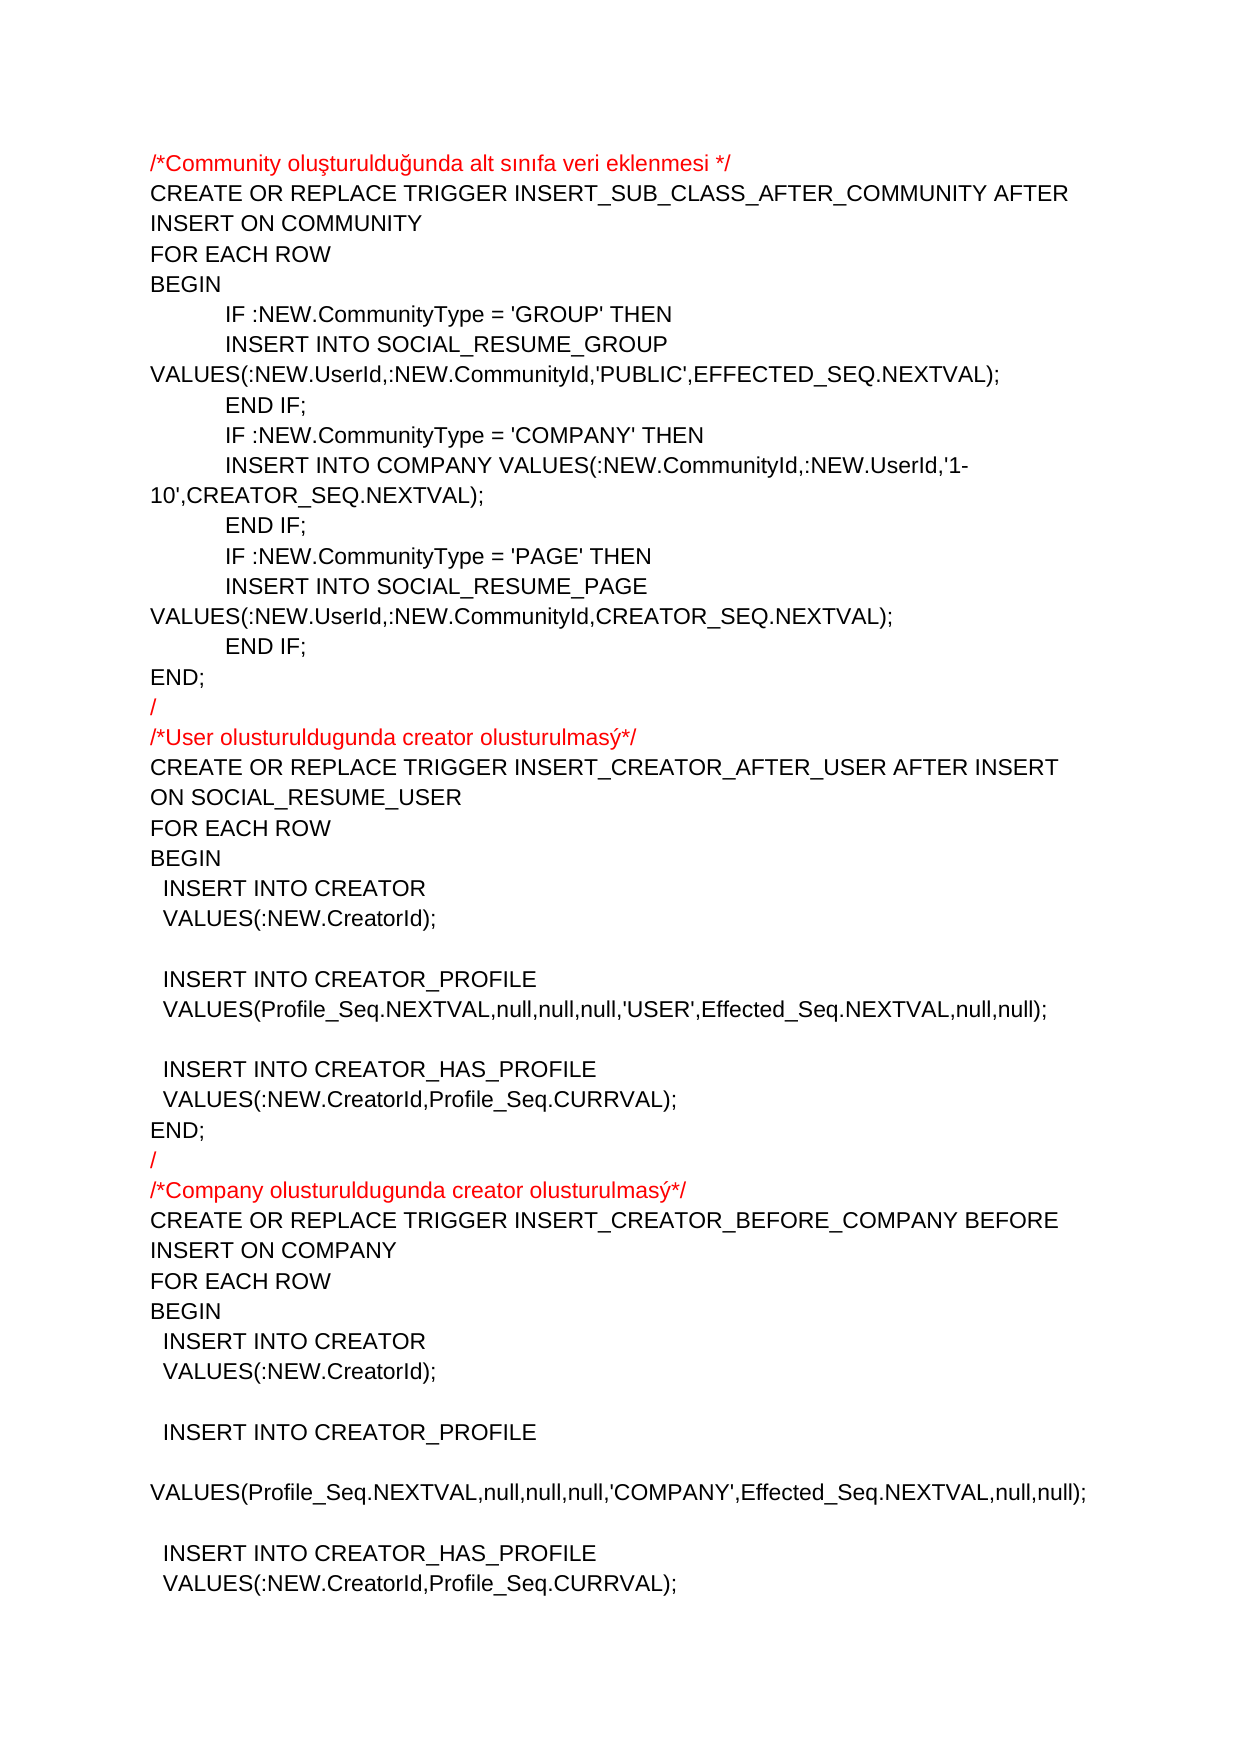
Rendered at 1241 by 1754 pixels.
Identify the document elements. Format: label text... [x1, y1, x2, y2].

text INSERT INTO SOCIAL_RESUME_PAGE VALUES(:NEW.UserId,:NEW.CommunityId,CREATOR_SEQ.NEXTVAL); [150, 573, 1090, 629]
text /*Company olusturuldugunda creator olusturulmasý*/ [150, 1177, 1090, 1203]
text INSERT INTO CREATOR_HAS_PROFILE [150, 1539, 1090, 1566]
text / [150, 694, 1090, 720]
text BEGIN [150, 845, 1090, 871]
text END IF; [150, 633, 1090, 660]
text VALUES(Profile_Seq.NEXTVAL,null,null,null,'COMPANY',Effected_Seq.NEXTVAL,null,null); [150, 1449, 1090, 1506]
text CREATE OR REPLACE TRIGGER INSERT_SUB_CLASS_AFTER_COMMUNITY AFTER INSERT ON COMMUNITY [150, 180, 1090, 237]
text INSERT INTO CREATOR_PROFILE [150, 966, 1090, 992]
text IF :NEW.CommunityType = 'GROUP' THEN [150, 301, 1090, 327]
text INSERT INTO SOCIAL_RESUME_GROUP VALUES(:NEW.UserId,:NEW.CommunityId,'PUBLIC',EFFECTED_SEQ.NEXTVAL); [150, 331, 1090, 388]
text IF :NEW.CommunityType = 'COMPANY' THEN [150, 422, 1090, 448]
text END IF; [150, 392, 1090, 418]
text IF :NEW.CommunityType = 'PAGE' THEN [150, 543, 1090, 569]
text INSERT INTO CREATOR [150, 875, 1090, 901]
text VALUES(:NEW.CreatorId); [150, 905, 1090, 932]
text INSERT INTO CREATOR [150, 1328, 1090, 1354]
text END; [150, 663, 1090, 690]
text VALUES(:NEW.CreatorId,Profile_Seq.CURRVAL); [150, 1086, 1090, 1113]
text FOR EACH ROW [150, 241, 1090, 267]
text END IF; [150, 512, 1090, 539]
text CREATE OR REPLACE TRIGGER INSERT_CREATOR_BEFORE_COMPANY BEFORE INSERT ON COMPANY [150, 1207, 1090, 1264]
text INSERT INTO CREATOR_HAS_PROFILE [150, 1056, 1090, 1083]
text INSERT INTO CREATOR_PROFILE [150, 1419, 1090, 1445]
text END; [150, 1117, 1090, 1143]
text CREATE OR REPLACE TRIGGER INSERT_CREATOR_AFTER_USER AFTER INSERT ON SOCIAL_RESUME_USER [150, 754, 1090, 811]
text /*Community oluşturulduğunda alt sınıfa veri eklenmesi */ [150, 150, 1090, 176]
text VALUES(:NEW.CreatorId,Profile_Seq.CURRVAL); [150, 1570, 1090, 1596]
text BEGIN [150, 271, 1090, 297]
text BEGIN [150, 1298, 1090, 1324]
text VALUES(Profile_Seq.NEXTVAL,null,null,null,'USER',Effected_Seq.NEXTVAL,null,null); [150, 996, 1090, 1022]
text FOR EACH ROW [150, 1268, 1090, 1294]
text FOR EACH ROW [150, 814, 1090, 841]
text INSERT INTO COMPANY VALUES(:NEW.CommunityId,:NEW.UserId,'1-10',CREATOR_SEQ.NEXTVAL); [150, 452, 1090, 509]
text / [150, 1147, 1090, 1173]
text VALUES(:NEW.CreatorId); [150, 1358, 1090, 1385]
text /*User olusturuldugunda creator olusturulmasý*/ [150, 724, 1090, 750]
